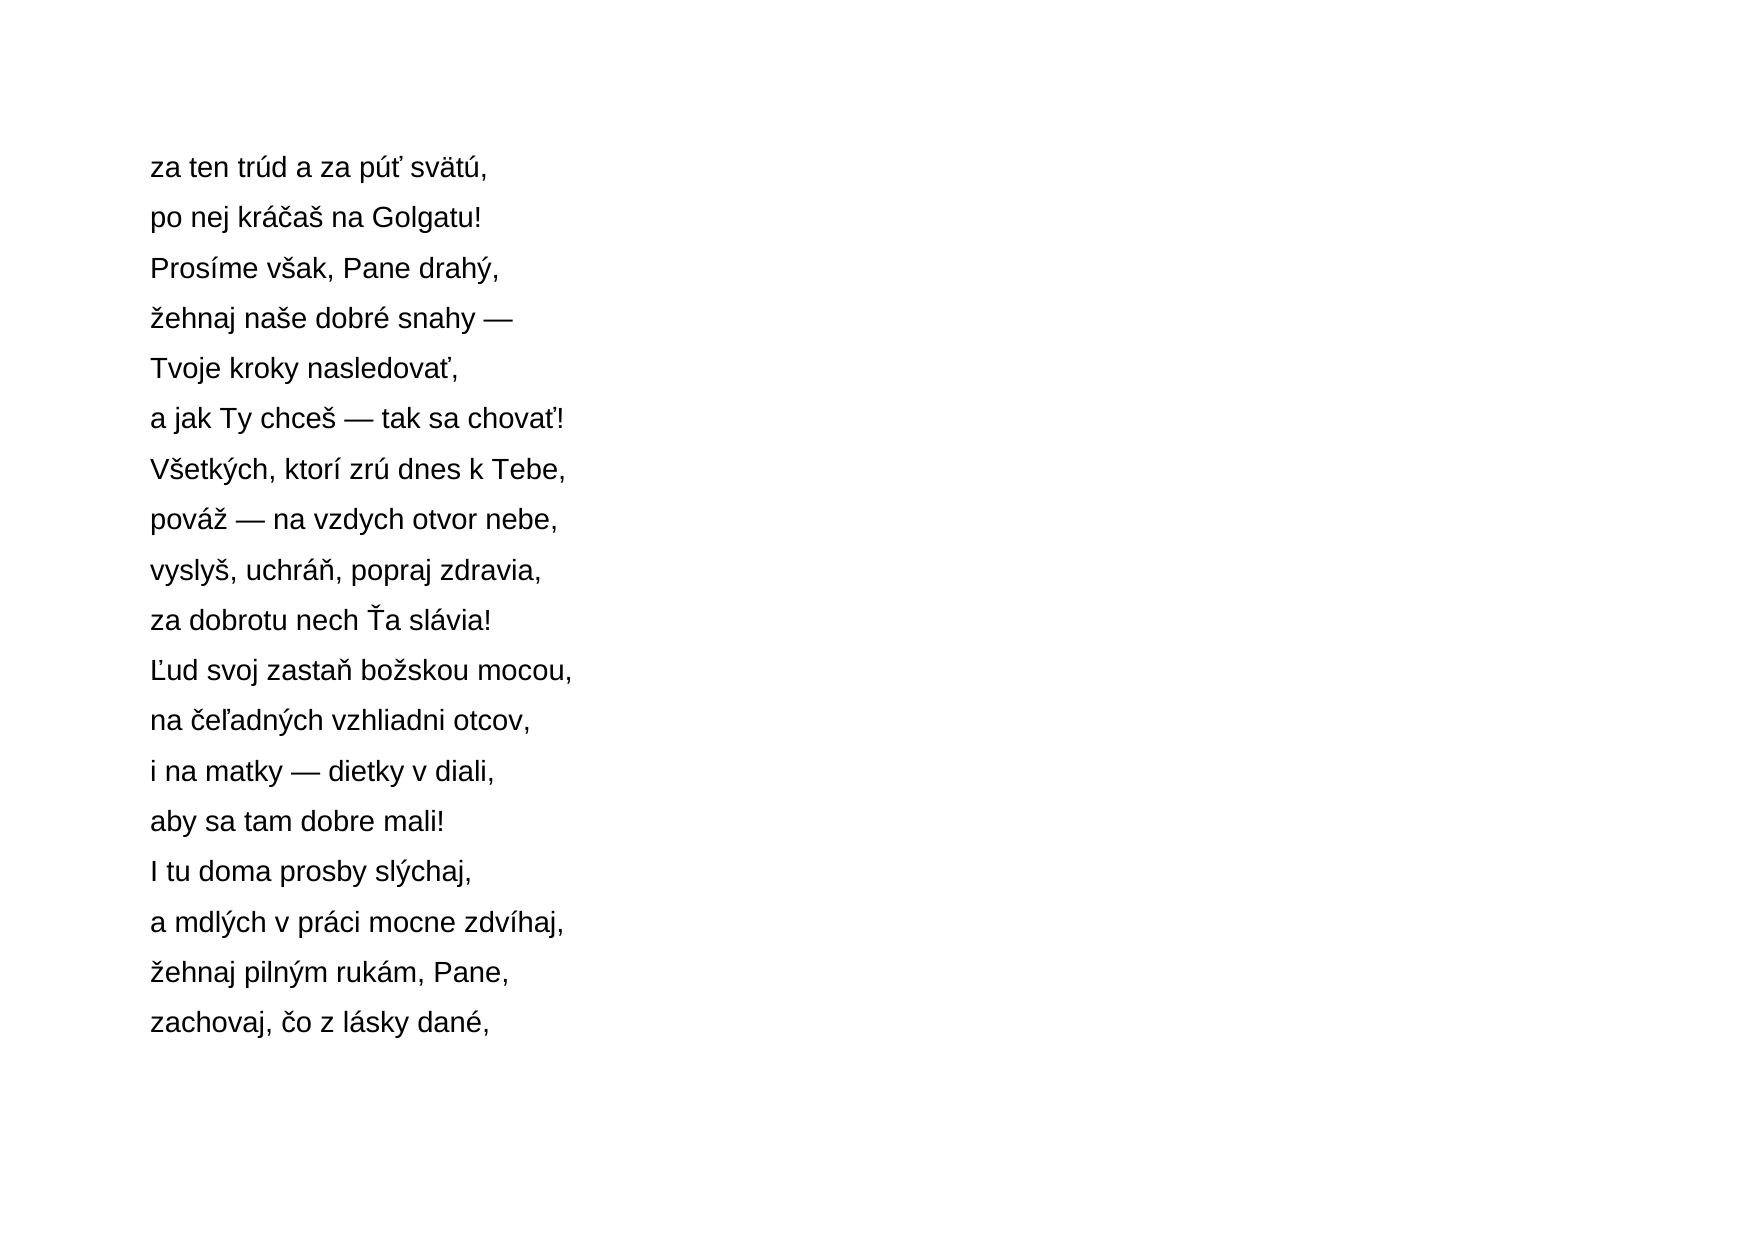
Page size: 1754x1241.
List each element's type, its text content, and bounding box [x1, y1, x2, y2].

text zachovaj, čo z lásky dané, [150, 1005, 1243, 1039]
text Prosíme však, Pane drahý, [150, 251, 1243, 284]
text po nej kráčaš na Golgatu! [150, 200, 1243, 234]
text i na matky — dietky v diali, [150, 754, 1243, 787]
text na čeľadných vzhliadni otcov, [150, 703, 1243, 737]
text aby sa tam dobre mali! [150, 804, 1243, 838]
text a mdlých v práci mocne zdvíhaj, [150, 905, 1243, 938]
text vyslyš, uchráň, popraj zdravia, [150, 552, 1243, 586]
text za dobrotu nech Ťa slávia! [150, 603, 1243, 636]
text I tu doma prosby slýchaj, [150, 854, 1243, 888]
text Tvoje kroky nasledovať, [150, 351, 1243, 385]
text a jak Ty chceš — tak sa chovať! [150, 402, 1243, 435]
text žehnaj naše dobré snahy — [150, 301, 1243, 334]
text Ľud svoj zastaň božskou mocou, [150, 653, 1243, 687]
text Všetkých, ktorí zrú dnes k Tebe, [150, 452, 1243, 485]
text žehnaj pilným rukám, Pane, [150, 955, 1243, 988]
text za ten trúd a za púť svätú, [150, 150, 1243, 183]
text pováž — na vzdych otvor nebe, [150, 502, 1243, 536]
